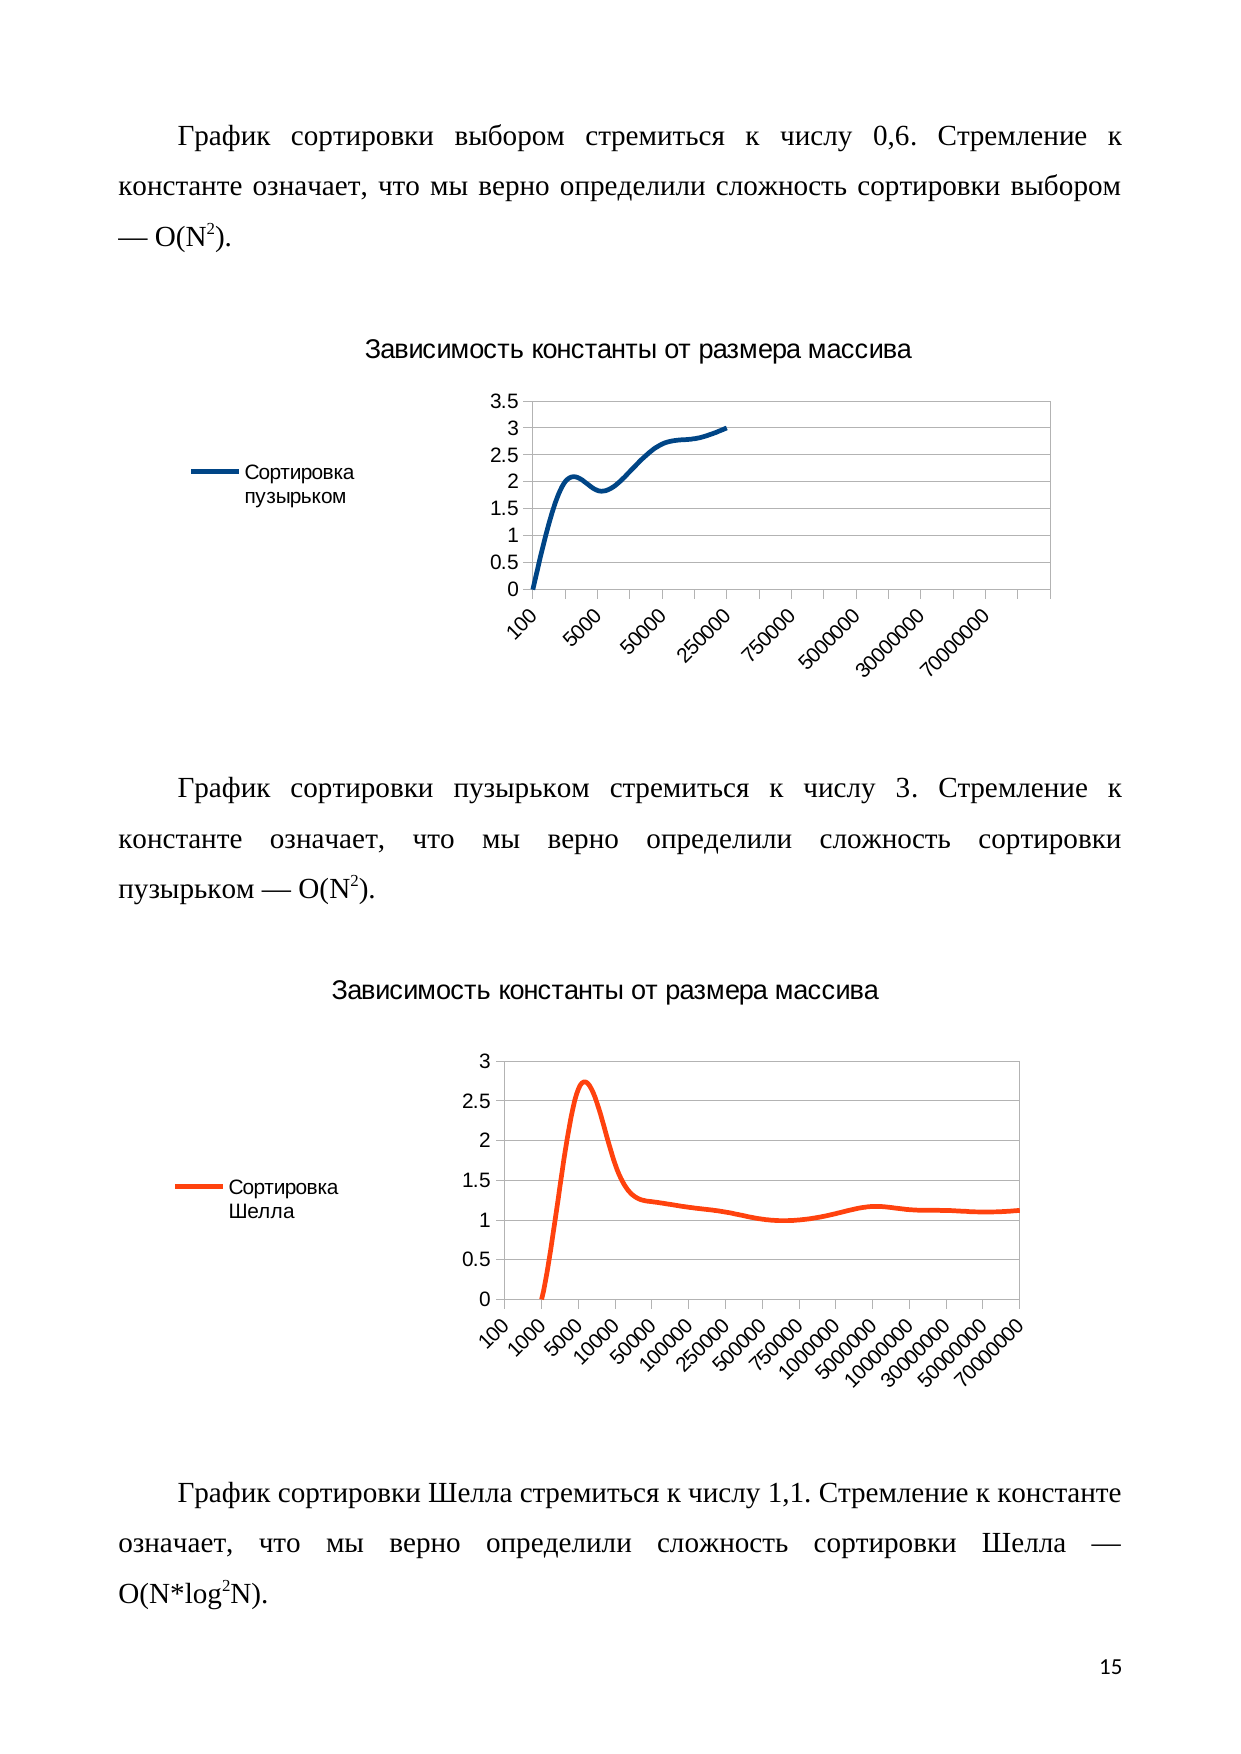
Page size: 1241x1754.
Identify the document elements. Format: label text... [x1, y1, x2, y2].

text График сортировки выбором стремиться к числу 0,6. Стремление к константе означает, что мы верно определили сложность сортировки выбором — О(N2). [118, 118, 1122, 252]
text График сортировки пузырьком стремиться к числу 3. Стремление к константе означает, что мы верно определили сложность сортировки пузырьком — О(N2). [118, 282, 1122, 905]
text График сортировки Шелла стремиться к числу 1,1. Стремление к константе означает, что мы верно определили сложность сортировки Шелла — О(N*log2N). [118, 997, 1122, 1609]
